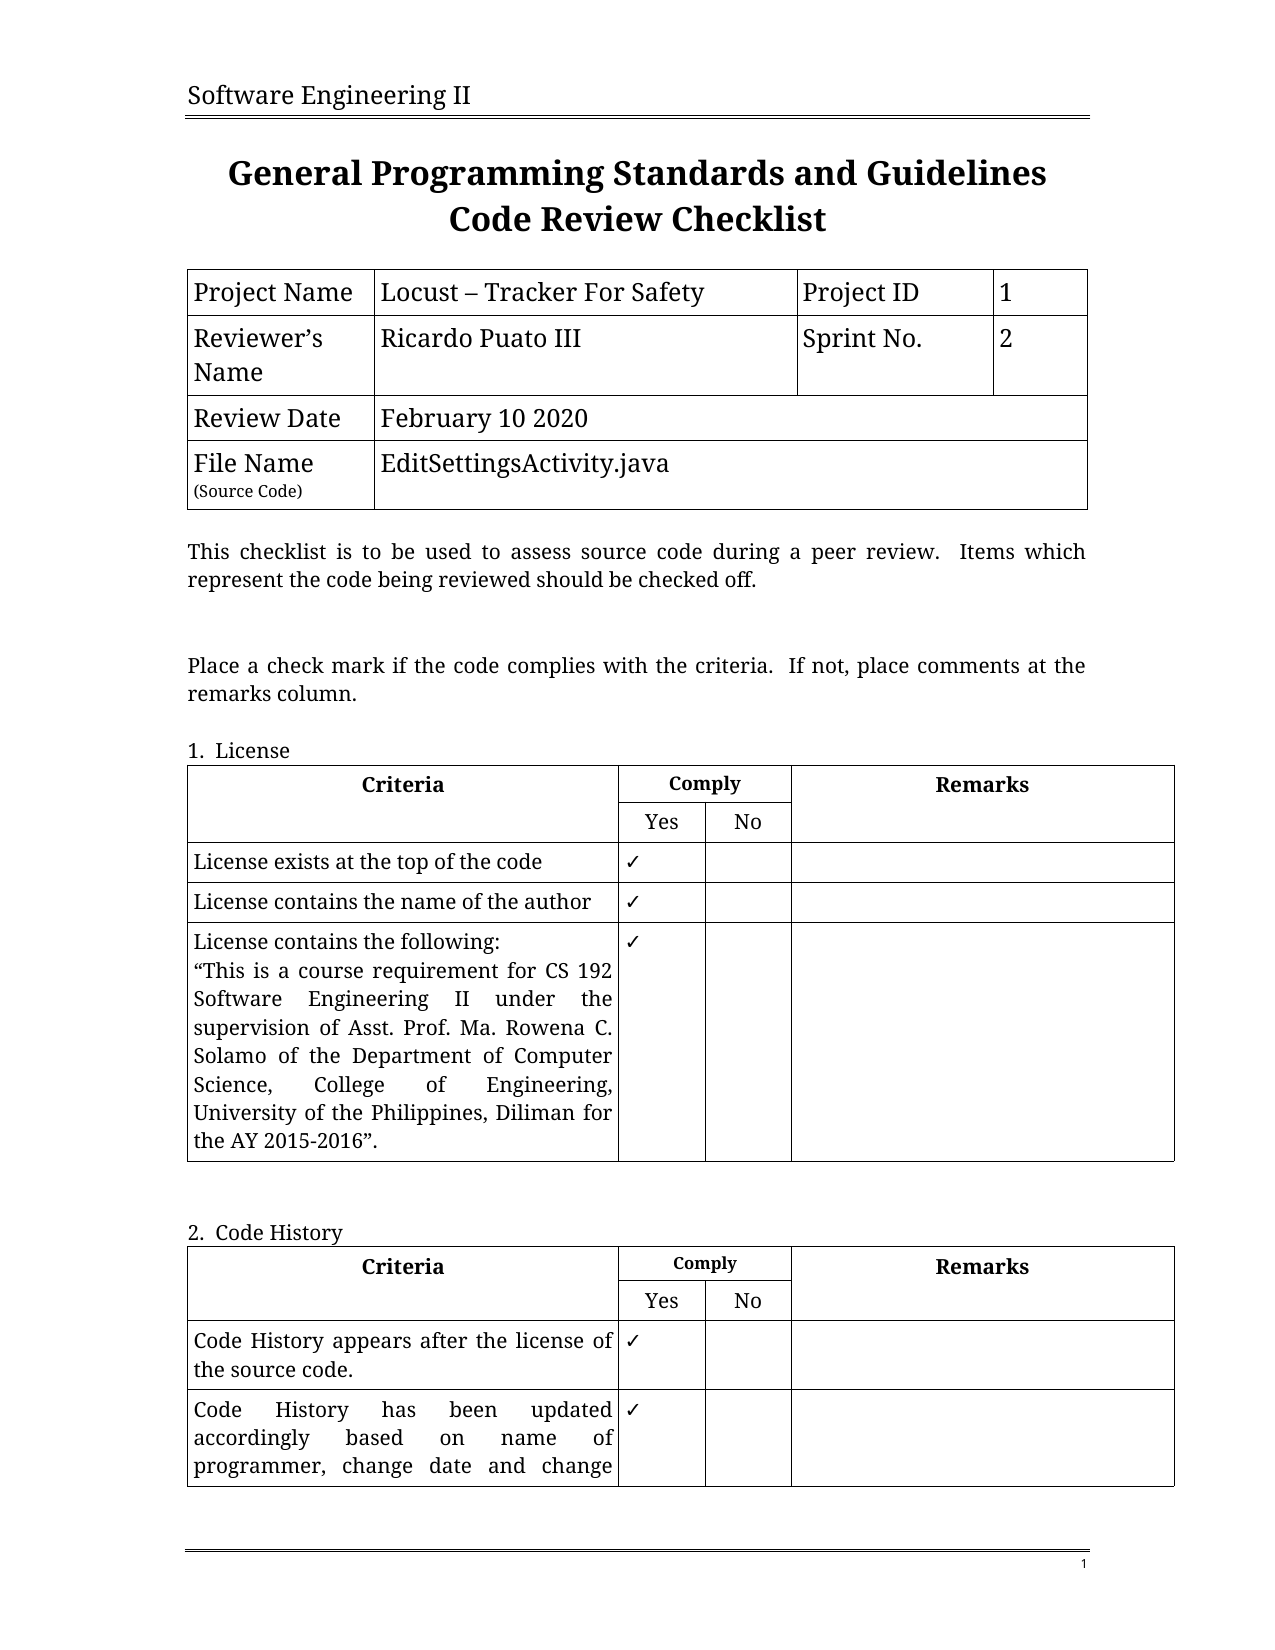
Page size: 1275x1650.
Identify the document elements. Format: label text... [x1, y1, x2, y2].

table_cell [792, 843, 1174, 882]
table_cell Review Date [188, 396, 374, 440]
table_header Comply [619, 766, 791, 802]
table_cell No [706, 1281, 791, 1320]
table_cell License contains the following: “This is a course requirement for CS 192 Software Engineering II under the supervision of Asst. Prof. Ma. Rowena C. Solamo of the Department of Computer Science, College of Engineering, University of the Philippines, Diliman for the AY 2015-2016”. [188, 923, 618, 1161]
text This checklist is to be used to assess source code during a peer review. Items which represent the code being reviewed should be checked off. [187, 537, 1087, 594]
table_header Remarks [792, 766, 1174, 842]
table_cell February 10 2020 [375, 396, 1087, 440]
text General Programming Standards and Guidelines Code Review Checklist [187, 150, 1087, 241]
table_cell [792, 1390, 1174, 1486]
table_cell [706, 1390, 791, 1486]
table_cell Ricardo Puato III [375, 316, 797, 394]
table_header Criteria [188, 766, 618, 842]
table_cell [792, 883, 1174, 922]
table_cell [792, 1321, 1174, 1389]
table_cell ✓ [619, 1390, 705, 1486]
table_cell [706, 883, 791, 922]
table_cell 2 [994, 316, 1087, 394]
table_cell [706, 1321, 791, 1389]
table_cell Yes [619, 803, 705, 842]
table_header Criteria [188, 1247, 618, 1320]
text Place a check mark if the code complies with the criteria. If not, place comments at the remarks column. [187, 651, 1087, 708]
table_header Project Name [188, 270, 374, 315]
table_cell [706, 923, 791, 1161]
table_cell Yes [619, 1281, 705, 1320]
table_cell ✓ [619, 923, 705, 1161]
table_cell Code History has been updated accordingly based on name of programmer, change date and change [188, 1390, 618, 1486]
table_header 1 [994, 270, 1087, 315]
table_header Remarks [792, 1247, 1174, 1320]
table_cell [792, 923, 1174, 1161]
table_cell ✓ [619, 1321, 705, 1389]
table_cell License contains the name of the author [188, 883, 618, 922]
text 1. License [187, 736, 1087, 764]
table_header Project ID [798, 270, 993, 315]
table_cell ✓ [619, 883, 705, 922]
table_cell ✓ [619, 843, 705, 882]
table_cell EditSettingsActivity.java [375, 441, 1087, 508]
table_header Comply [619, 1247, 791, 1280]
table_cell Reviewer’s Name [188, 316, 374, 394]
table_cell Sprint No. [798, 316, 993, 394]
table_cell [706, 843, 791, 882]
table_cell Code History appears after the license of the source code. [188, 1321, 618, 1389]
table_cell No [706, 803, 791, 842]
text 2. Code History [187, 1218, 1087, 1246]
table_header Locust – Tracker For Safety [375, 270, 797, 315]
table_cell License exists at the top of the code [188, 843, 618, 882]
table_cell File Name (Source Code) [188, 441, 374, 508]
